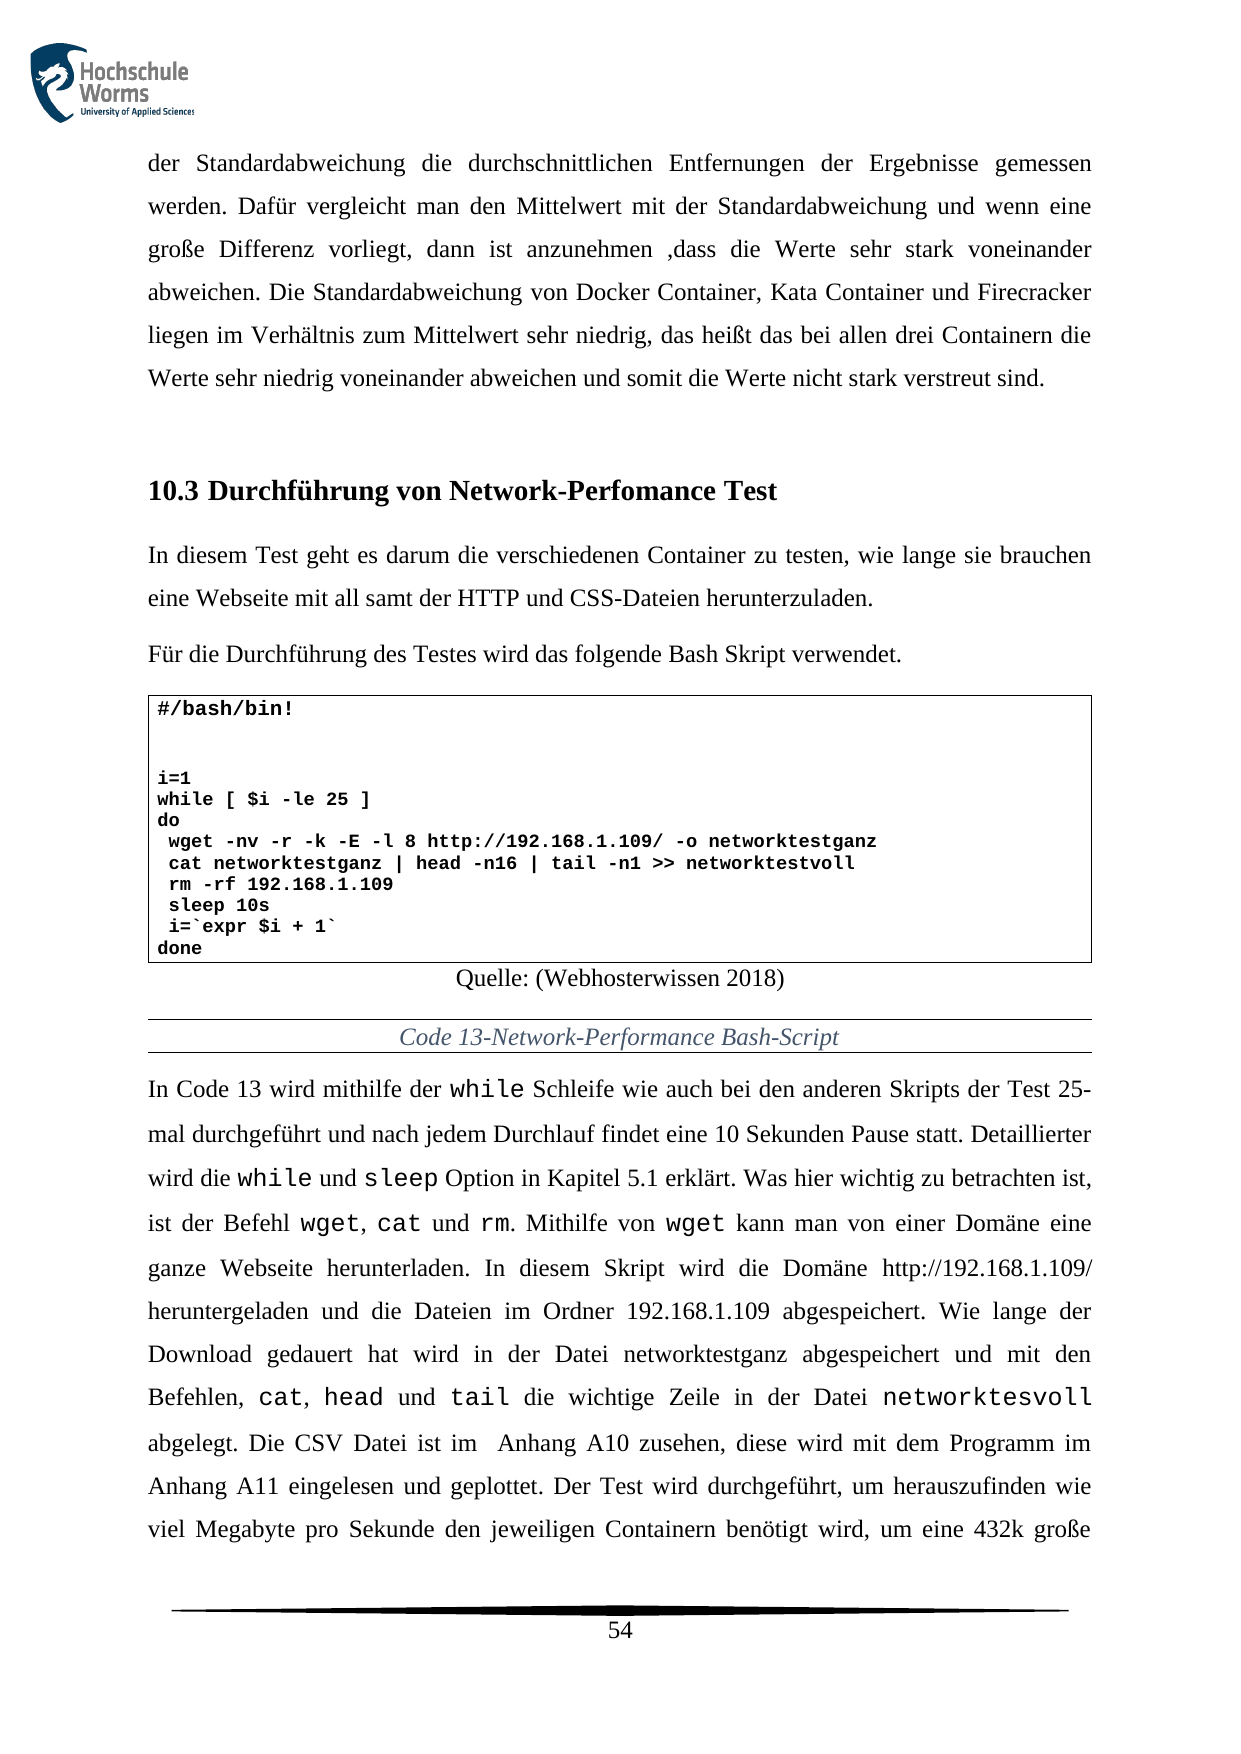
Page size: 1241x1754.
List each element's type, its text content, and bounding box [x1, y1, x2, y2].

text Für die Durchführung des Testes wird das folgende Bash Skript verwendet. [148, 639, 1092, 668]
text Code 13-Network-Performance Bash-Script [148, 1020, 1092, 1052]
text In Code 13 wird mithilfe der while Schleife wie auch bei den anderen Skripts der Test 25-mal durchgeführt und nach jedem Durchlauf findet eine 10 Sekunden Pause statt. Detaillierter wird die while und sleep Option in Kapitel 5.1 erklärt. Was hier wichtig zu betrachten ist, ist der Befehl wget, cat und rm. Mithilfe von wget kann man von einer Domäne eine ganze Webseite herunterladen. In diesem Skript wird die Domäne http://192.168.1.109/ heruntergeladen und die Dateien im Ordner 192.168.1.109 abgespeichert. Wie lange der Download gedauert hat wird in der Datei networktestganz abgespeichert und mit den Befehlen, cat, head und tail die wichtige Zeile in der Datei networktesvoll abgelegt. Die CSV Datei ist im Anhang A10 zusehen, diese wird mit dem Programm im Anhang A11 eingelesen und geplottet. Der Test wird durchgeführt, um herauszufinden wie viel Megabyte pro Sekunde den jeweiligen Containern benötigt wird, um eine 432k große [148, 1074, 1092, 1543]
subtitle Durchführung von Network-Perfomance Test [148, 473, 1092, 507]
text In diesem Test geht es darum die verschiedenen Container zu testen, wie lange sie brauchen eine Webseite mit all samt der HTTP und CSS-Dateien herunterzuladen. [148, 540, 1092, 612]
text der Standardabweichung die durchschnittlichen Entfernungen der Ergebnisse gemessen werden. Dafür vergleicht man den Mittelwert mit der Standardabweichung und wenn eine große Differenz vorliegt, dann ist anzunehmen ,dass die Werte sehr stark voneinander abweichen. Die Standardabweichung von Docker Container, Kata Container und Firecracker liegen im Verhältnis zum Mittelwert sehr niedrig, das heißt das bei allen drei Containern die Werte sehr niedrig voneinander abweichen und somit die Werte nicht stark verstreut sind. [148, 148, 1092, 392]
text Quelle: (Webhosterwissen 2018) [148, 963, 1092, 992]
text #/bash/bin! i=1 while [ $i -le 25 ] do wget -nv -r -k -E -l 8 http://192.168.1.109/ -o networktestganz cat networktestganz | head -n16 | tail -n1 >> networktestvoll rm -rf 192.168.1.109 sleep 10s i=`expr $i + 1` done [149, 696, 1091, 962]
